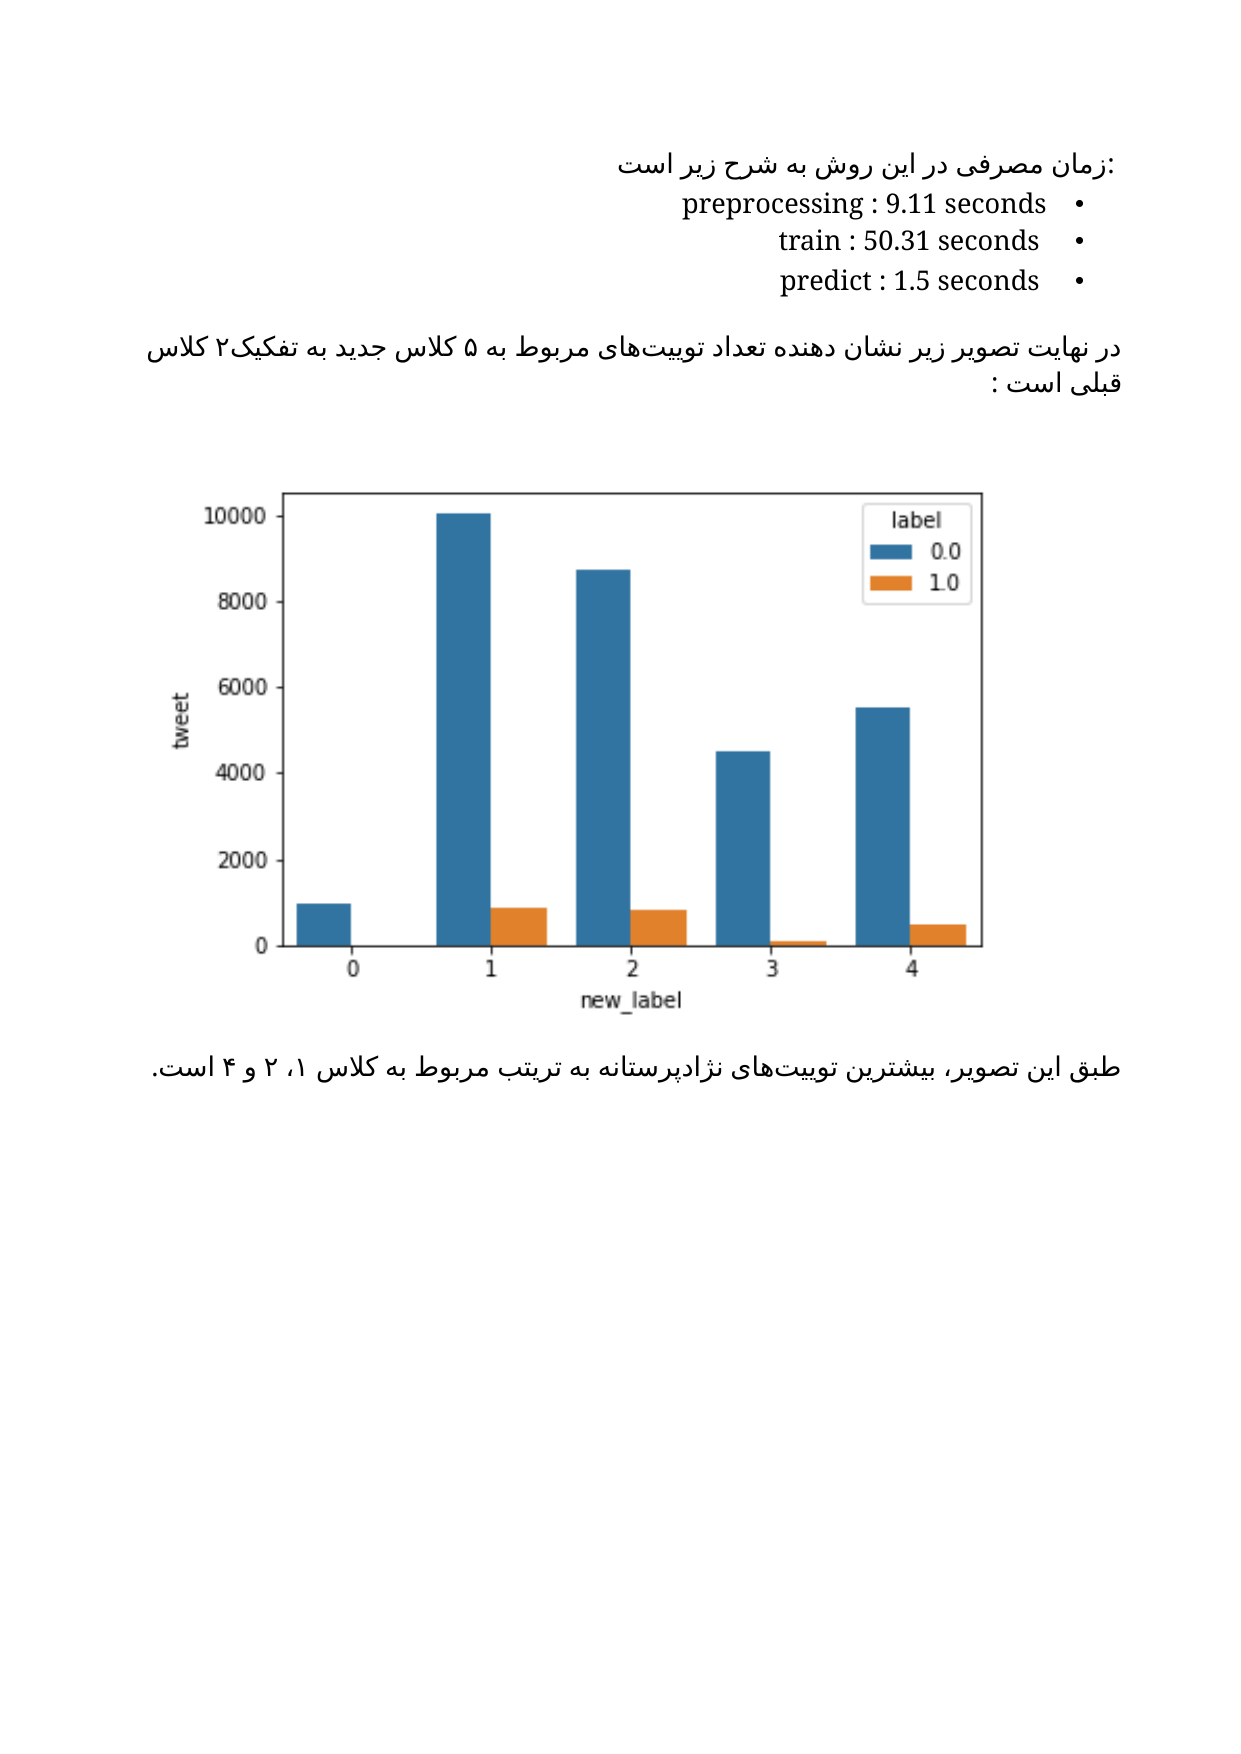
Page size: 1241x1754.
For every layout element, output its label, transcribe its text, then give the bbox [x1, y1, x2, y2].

text :زمان مصرفی در این روش به شرح زیر است [118, 149, 1122, 184]
list predict : 1.5 seconds [118, 261, 1084, 301]
picture [170, 420, 1071, 1021]
list train : 50.31 seconds [118, 221, 1084, 261]
text در نهایت تصویر زیر نشان دهنده تعداد توییت‌های مربوط به ۵ کلاس جدید به تفکیک۲ کلاس قبلی است : [118, 333, 1122, 403]
text طبق این تصویر، بیشترین توییت‌های نژادپرستانه به تریتب مربوط به کلاس ۱، ۲ و ۴ است. [118, 1052, 1122, 1087]
list preprocessing : 9.11 seconds [118, 184, 1084, 221]
